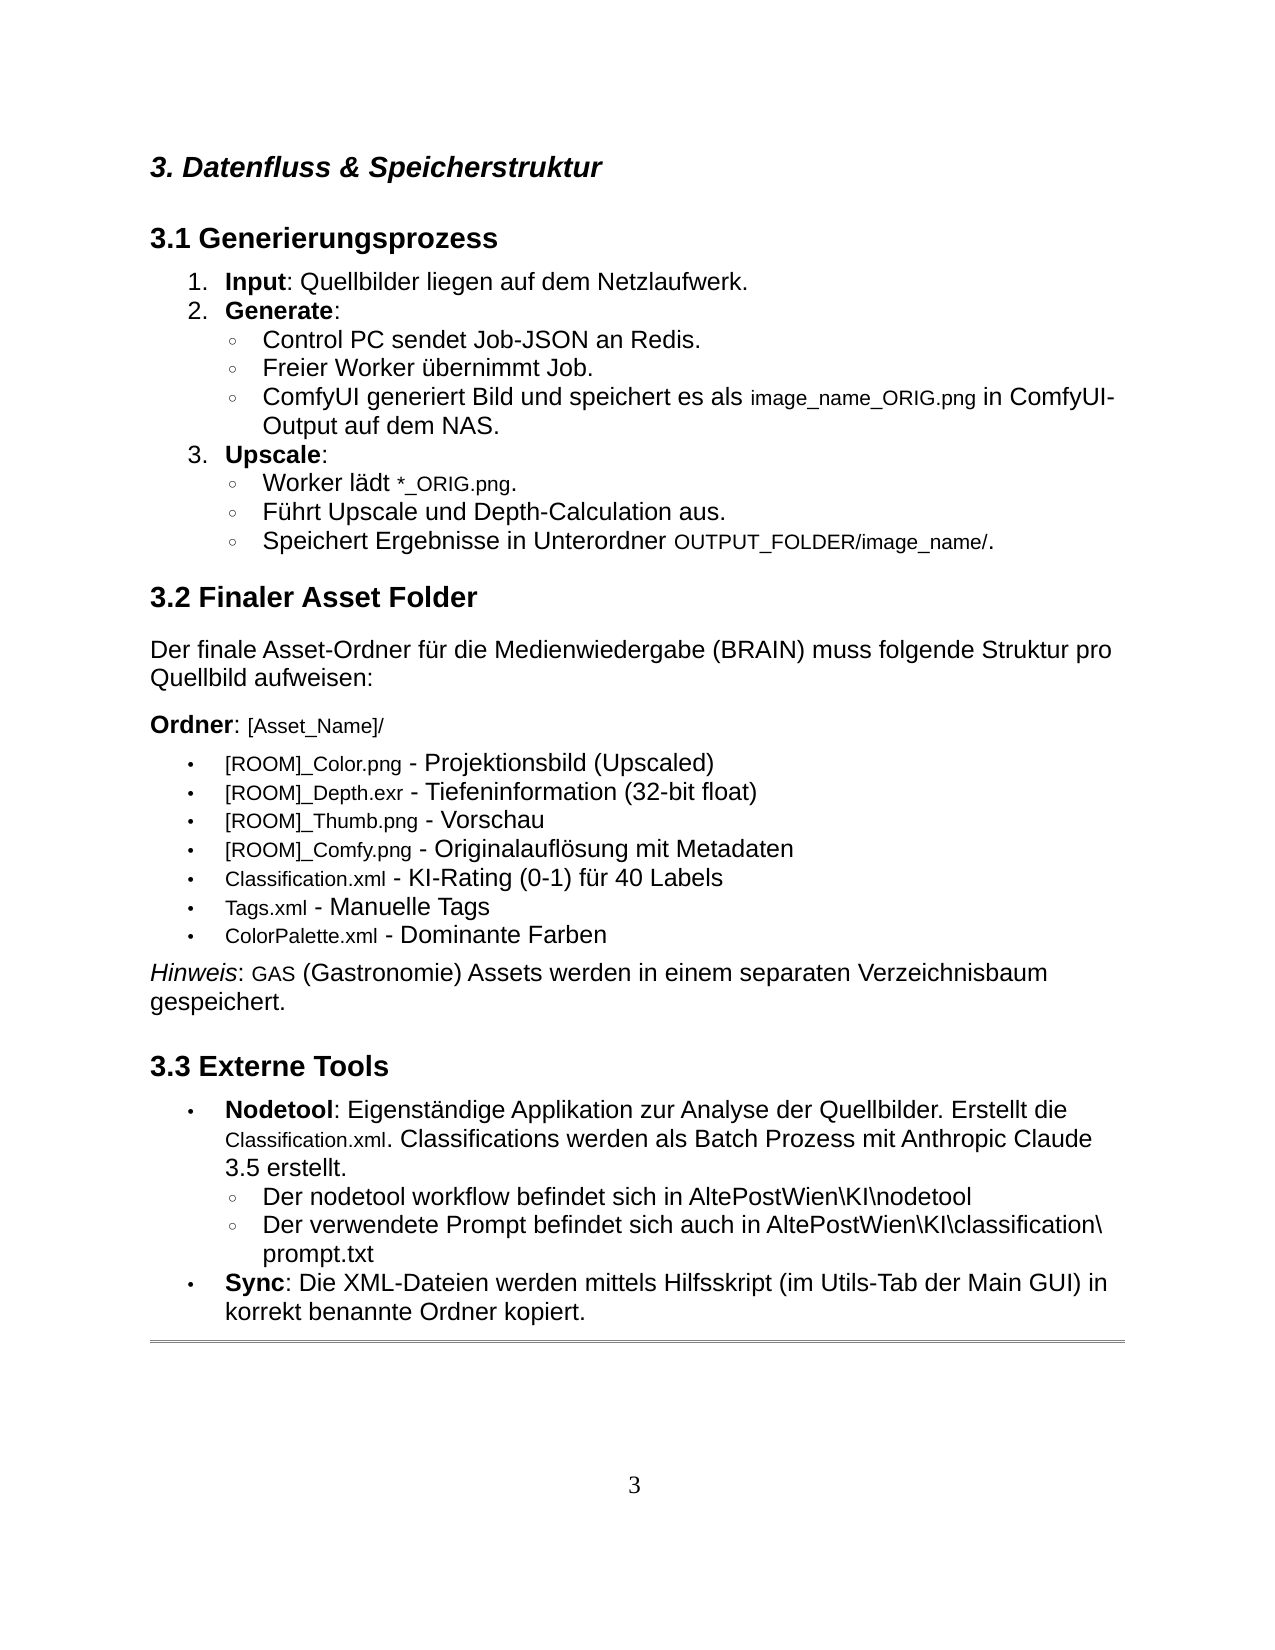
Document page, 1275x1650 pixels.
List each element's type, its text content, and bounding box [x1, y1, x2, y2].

text Ordner: [Asset_Name]/ [150, 710, 1125, 739]
list ColorPalette.xml - Dominante Farben [187, 920, 1125, 949]
list Sync: Die XML-Dateien werden mittels Hilfsskript (im Utils-Tab der Main GUI) in korrekt benannte Ordner kopiert. [187, 1268, 1125, 1325]
list Worker lädt *_ORIG.png. [225, 468, 1125, 497]
list Tags.xml - Manuelle Tags [187, 891, 1125, 920]
list Generate: [187, 296, 1125, 324]
list [ROOM]_Depth.exr - Tiefeninformation (32-bit float) [187, 776, 1125, 805]
list [ROOM]_Color.png - Projektionsbild (Upscaled) [187, 748, 1125, 776]
list Speichert Ergebnisse in Unterordner OUTPUT_FOLDER/image_name/. [225, 526, 1125, 554]
list Führt Upscale und Depth-Calculation aus. [225, 497, 1125, 526]
text Hinweis: GAS (Gastronomie) Assets werden in einem separaten Verzeichnisbaum gespeichert. [150, 958, 1125, 1015]
subtitle 3.3 Externe Tools [150, 1049, 1125, 1083]
list [ROOM]_Thumb.png - Vorschau [187, 805, 1125, 834]
list Freier Worker übernimmt Job. [225, 353, 1125, 382]
subtitle 3.2 Finaler Asset Folder [150, 579, 1125, 613]
list [ROOM]_Comfy.png - Originalauflösung mit Metadaten [187, 834, 1125, 863]
text Der finale Asset-Ordner für die Medienwiedergabe (BRAIN) muss folgende Struktur pro Quellbild aufweisen: [150, 634, 1125, 692]
subtitle 3. Datenfluss & Speicherstruktur [150, 150, 1125, 183]
list Classification.xml - KI-Rating (0-1) für 40 Labels [187, 863, 1125, 891]
list Input: Quellbilder liegen auf dem Netzlaufwerk. [187, 267, 1125, 296]
subtitle 3.1 Generierungsprozess [150, 221, 1125, 254]
list Upscale: [187, 439, 1125, 468]
list ComfyUI generiert Bild und speichert es als image_name_ORIG.png in ComfyUI-Output auf dem NAS. [225, 382, 1125, 439]
list Der verwendete Prompt befindet sich auch in AltePostWien\KI\classification\prompt.txt [225, 1210, 1125, 1268]
list Control PC sendet Job-JSON an Redis. [225, 324, 1125, 353]
list Der nodetool workflow befindet sich in AltePostWien\KI\nodetool [225, 1182, 1125, 1210]
list Nodetool: Eigenständige Applikation zur Analyse der Quellbilder. Erstellt die Classification.xml. Classifications werden als Batch Prozess mit Anthropic Claude 3.5 erstellt. [187, 1095, 1125, 1182]
